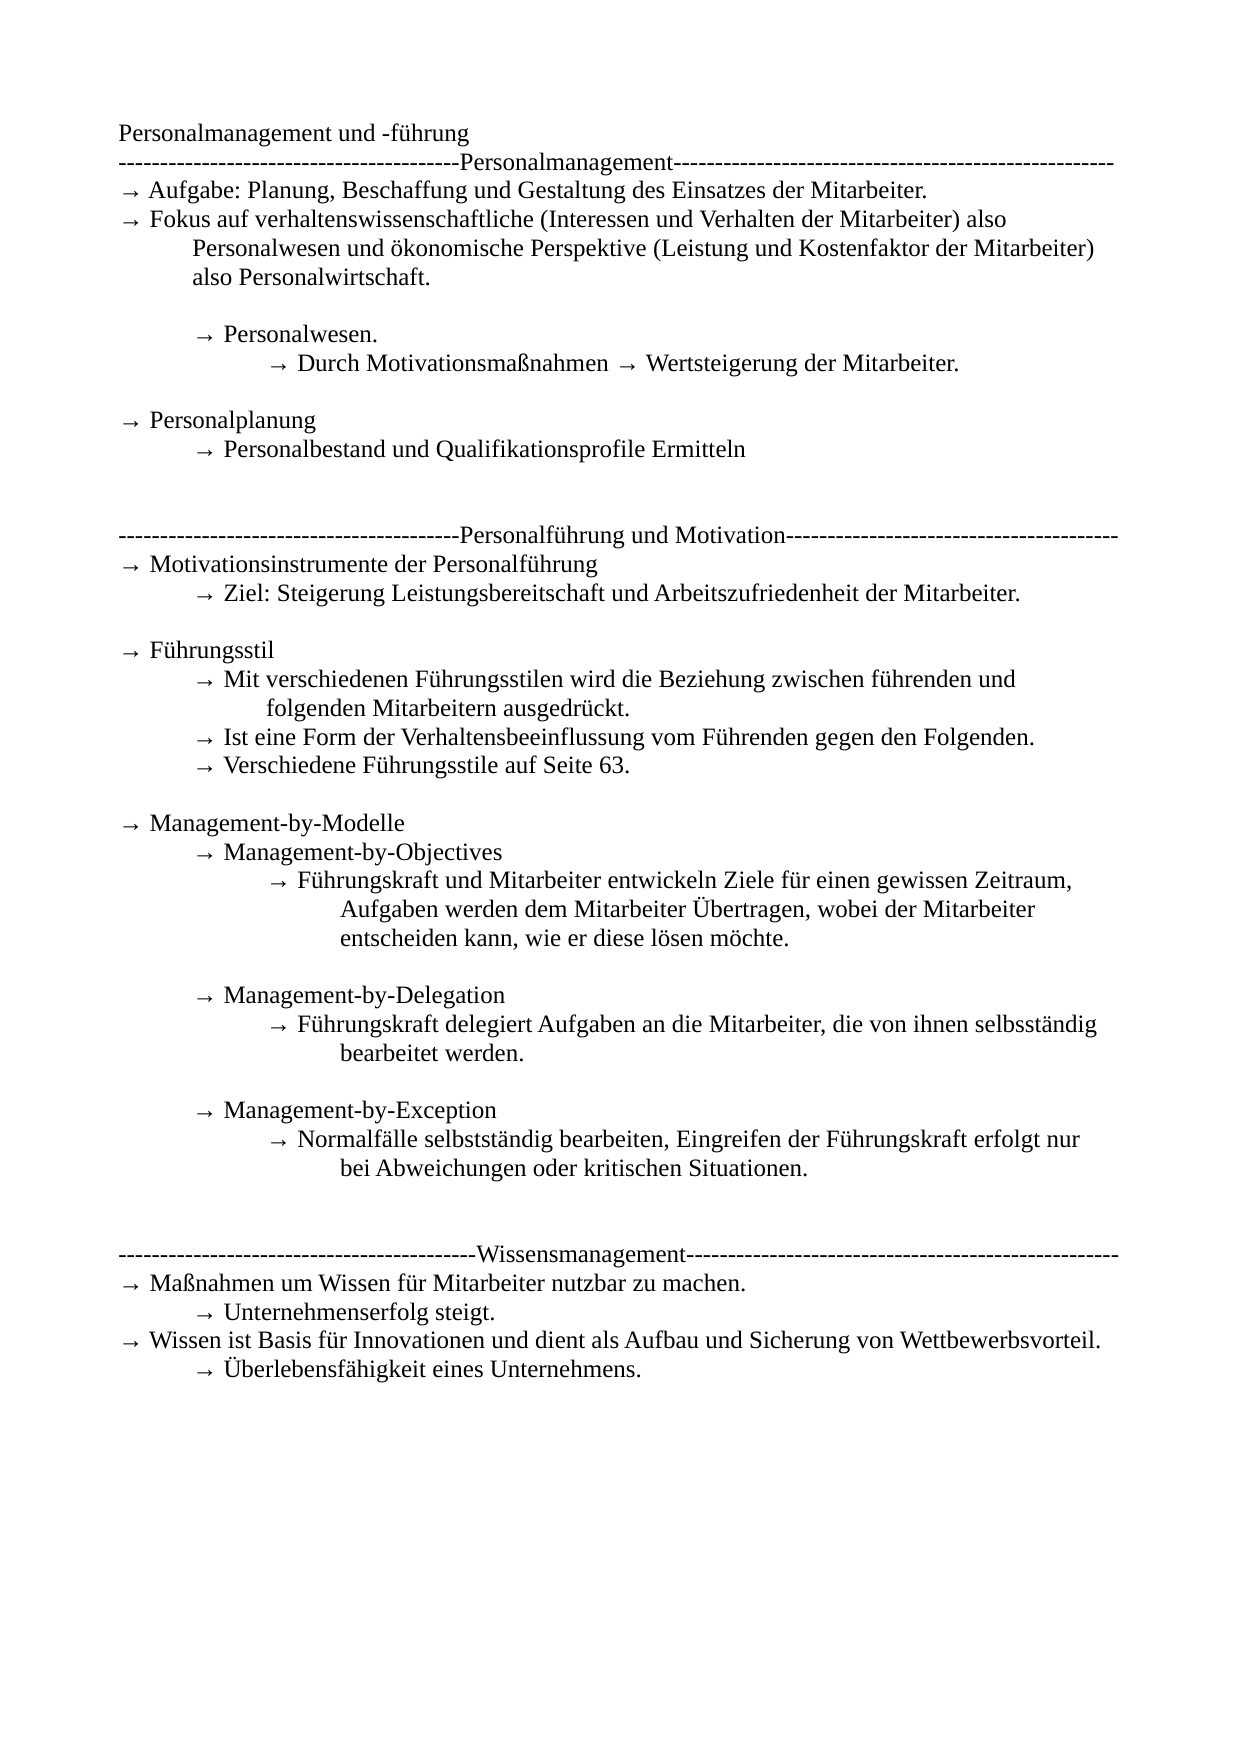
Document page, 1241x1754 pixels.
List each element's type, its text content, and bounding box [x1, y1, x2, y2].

text → Verschiedene Führungsstile auf Seite 63. [118, 751, 1122, 779]
text → Überlebensfähigkeit eines Unternehmens. [118, 1354, 1122, 1383]
text → Normalfälle selbstständig bearbeiten, Eingreifen der Führungskraft erfolgt nur [118, 1124, 1122, 1153]
text → Management-by-Delegation [118, 981, 1122, 1009]
text → Führungsstil [118, 636, 1122, 664]
text -------------------------------------------Wissensmanagement---------------------------------------------------- [118, 1239, 1122, 1268]
text → Motivationsinstrumente der Personalführung [118, 549, 1122, 578]
text → Fokus auf verhaltenswissenschaftliche (Interessen und Verhalten der Mitarbeiter) also Personalwesen und ökonomische Perspektive (Leistung und Kostenfaktor der Mitarbeiter) also Personalwirtschaft. [118, 204, 1122, 291]
text → Management-by-Exception [118, 1096, 1122, 1124]
text → Durch Motivationsmaßnahmen → Wertsteigerung der Mitarbeiter. [118, 348, 1122, 377]
text folgenden Mitarbeitern ausgedrückt. [118, 693, 1122, 722]
text Personalmanagement und -führung [118, 118, 1122, 147]
text → Personalplanung [118, 406, 1122, 434]
text → Unternehmenserfolg steigt. [118, 1297, 1122, 1326]
text -----------------------------------------Personalmanagement----------------------------------------------------- [118, 147, 1122, 176]
text → Personalbestand und Qualifikationsprofile Ermitteln [118, 434, 1122, 463]
text bei Abweichungen oder kritischen Situationen. [118, 1153, 1122, 1182]
text entscheiden kann, wie er diese lösen möchte. [118, 923, 1122, 952]
text → Management-by-Objectives [118, 837, 1122, 866]
text → Führungskraft delegiert Aufgaben an die Mitarbeiter, die von ihnen selbsständig [118, 1009, 1122, 1038]
text -----------------------------------------Personalführung und Motivation---------------------------------------- [118, 521, 1122, 549]
text → Wissen ist Basis für Innovationen und dient als Aufbau und Sicherung von Wettbewerbsvorteil. [118, 1326, 1122, 1354]
text Aufgaben werden dem Mitarbeiter Übertragen, wobei der Mitarbeiter [118, 894, 1122, 923]
text → Mit verschiedenen Führungsstilen wird die Beziehung zwischen führenden und [118, 664, 1122, 693]
text bearbeitet werden. [118, 1038, 1122, 1067]
text → Führungskraft und Mitarbeiter entwickeln Ziele für einen gewissen Zeitraum, [118, 866, 1122, 894]
text → Management-by-Modelle [118, 808, 1122, 837]
text → Personalwesen. [118, 319, 1122, 348]
text → Ziel: Steigerung Leistungsbereitschaft und Arbeitszufriedenheit der Mitarbeiter. [118, 578, 1122, 607]
text → Ist eine Form der Verhaltensbeeinflussung vom Führenden gegen den Folgenden. [118, 722, 1122, 751]
text → Aufgabe: Planung, Beschaffung und Gestaltung des Einsatzes der Mitarbeiter. [118, 176, 1122, 204]
text → Maßnahmen um Wissen für Mitarbeiter nutzbar zu machen. [118, 1268, 1122, 1297]
